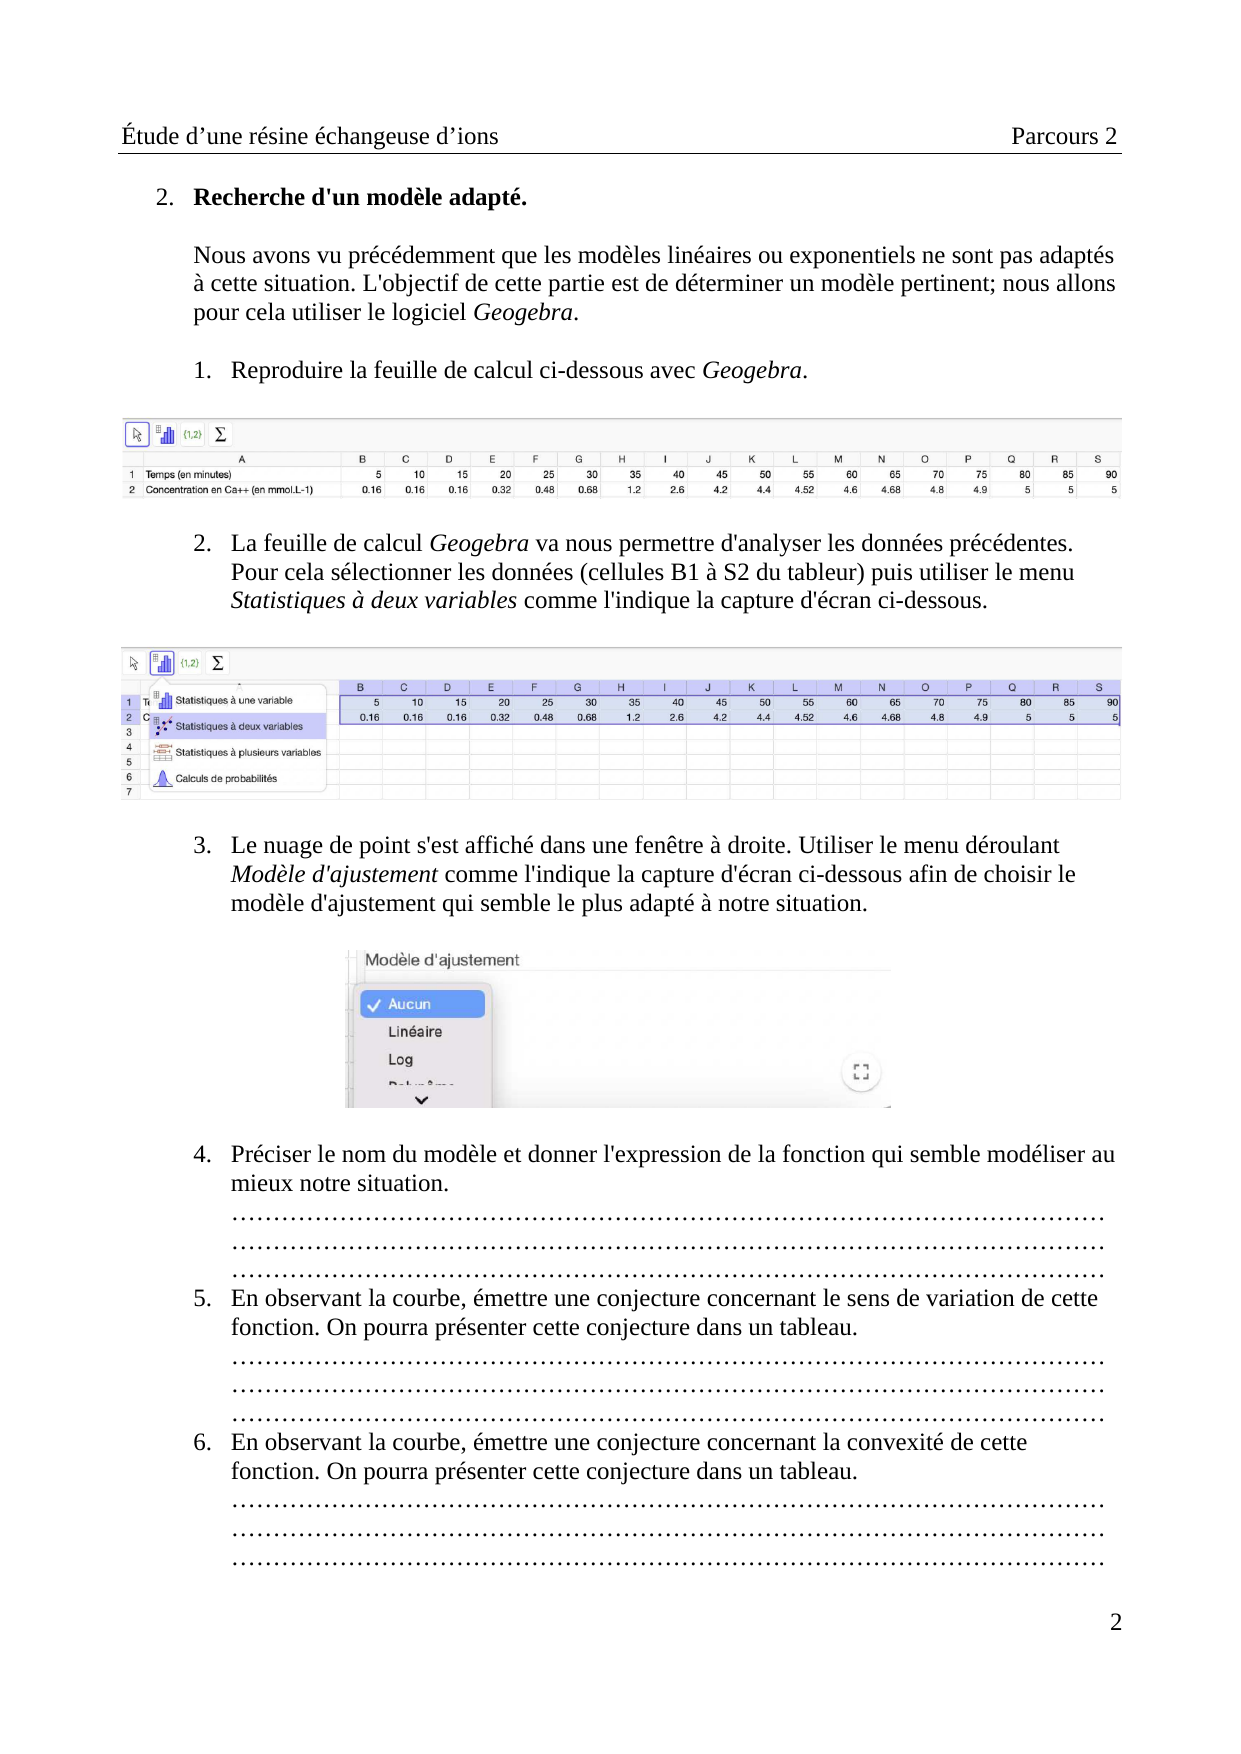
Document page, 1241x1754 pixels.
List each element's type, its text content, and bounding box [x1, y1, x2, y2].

list Nous avons vu précédemment que les modèles linéaires ou exponentiels ne sont pas adaptés à cette situation. L'objectif de cette partie est de déterminer un modèle pertinent; nous allons pour cela utiliser le logiciel Geogebra. [156, 240, 1122, 326]
list La feuille de calcul Geogebra va nous permettre d'analyser les données précédentes. Pour cela sélectionner les données (cellules B1 à S2 du tableur) puis utiliser le menu Statistiques à deux variables comme l'indique la capture d'écran ci-dessous. [193, 528, 1122, 614]
picture [118, 416, 1123, 500]
list ……………………………………………………………………………………………………………………………………………………………………………………………………………………………………………………………………………………… [193, 1484, 1122, 1571]
list ……………………………………………………………………………………………………………………………………………………………………………………………………………………………………………………………………………………… [193, 1341, 1122, 1427]
list Préciser le nom du modèle et donner l'expression de la fonction qui semble modéliser au mieux notre situation. [193, 1139, 1122, 1197]
list ……………………………………………………………………………………………………………………………………………………………………………………………………………………………………………………………………………………… [193, 1197, 1122, 1283]
list En observant la courbe, émettre une conjecture concernant la convexité de cette fonction. On pourra présenter cette conjecture dans un tableau. [193, 1427, 1122, 1484]
list Recherche d'un modèle adapté. [156, 182, 1122, 211]
list Le nuage de point s'est affiché dans une fenêtre à droite. Utiliser le menu déroulant Modèle d'ajustement comme l'indique la capture d'écran ci-dessous afin de choisir le modèle d'ajustement qui semble le plus adapté à notre situation. [193, 831, 1122, 917]
picture [118, 643, 1123, 802]
picture [341, 945, 899, 1111]
list Reproduire la feuille de calcul ci-dessous avec Geogebra. [193, 355, 1122, 383]
list En observant la courbe, émettre une conjecture concernant le sens de variation de cette fonction. On pourra présenter cette conjecture dans un tableau. [193, 1283, 1122, 1341]
